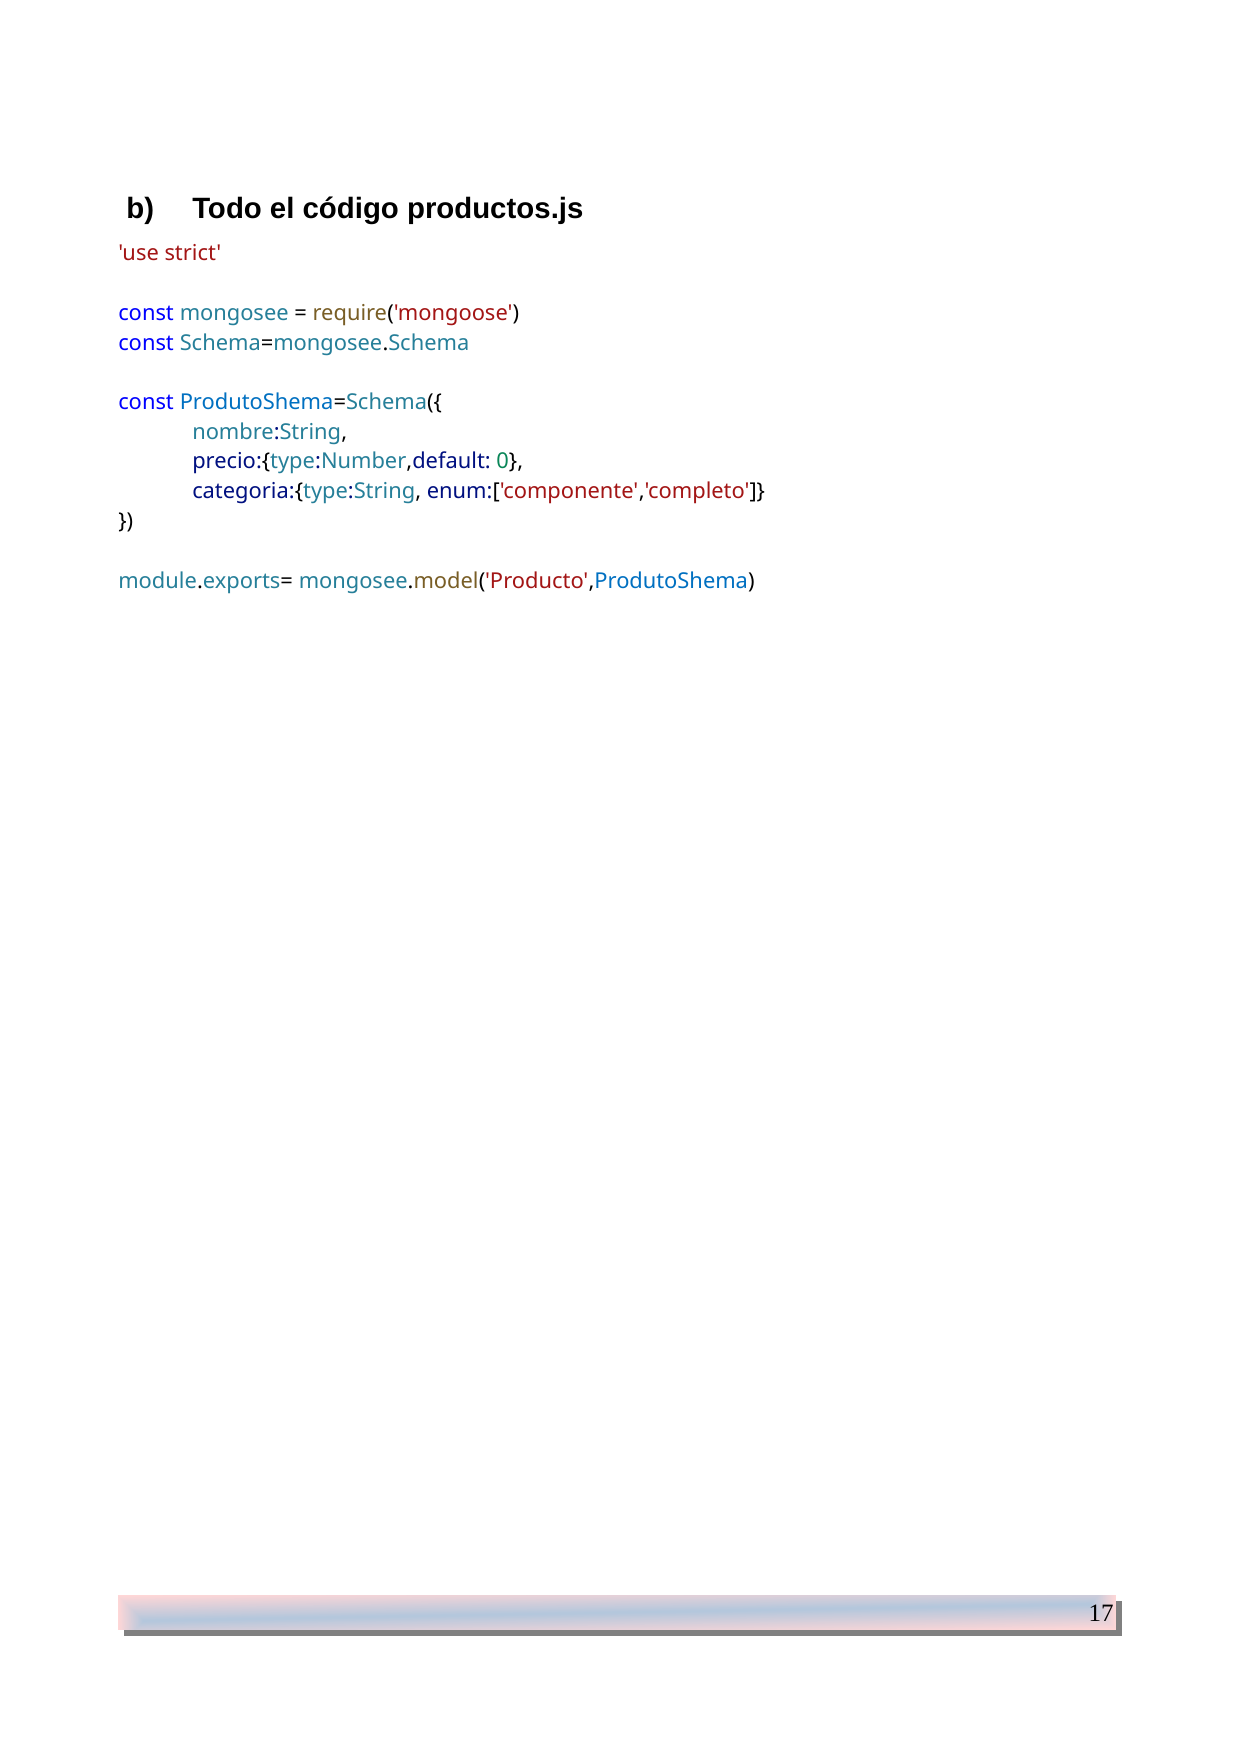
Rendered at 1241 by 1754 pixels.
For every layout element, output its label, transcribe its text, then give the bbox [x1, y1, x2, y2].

text nombre:String, [192, 416, 1122, 446]
text const ProdutoShema=Schema({ [118, 386, 1122, 416]
text const mongosee = require('mongoose') [118, 297, 1122, 326]
text categoria:{type:String, enum:['componente','completo']} [192, 475, 1122, 505]
text const Schema=mongosee.Schema [118, 326, 1122, 356]
text precio:{type:Number,default: 0}, [192, 446, 1122, 475]
text module.exports= mongosee.model('Producto',ProdutoShema) [118, 564, 1122, 594]
text }) [118, 505, 1122, 535]
subtitle Todo el código productos.js [118, 191, 1122, 225]
text 'use strict' [118, 237, 1122, 267]
